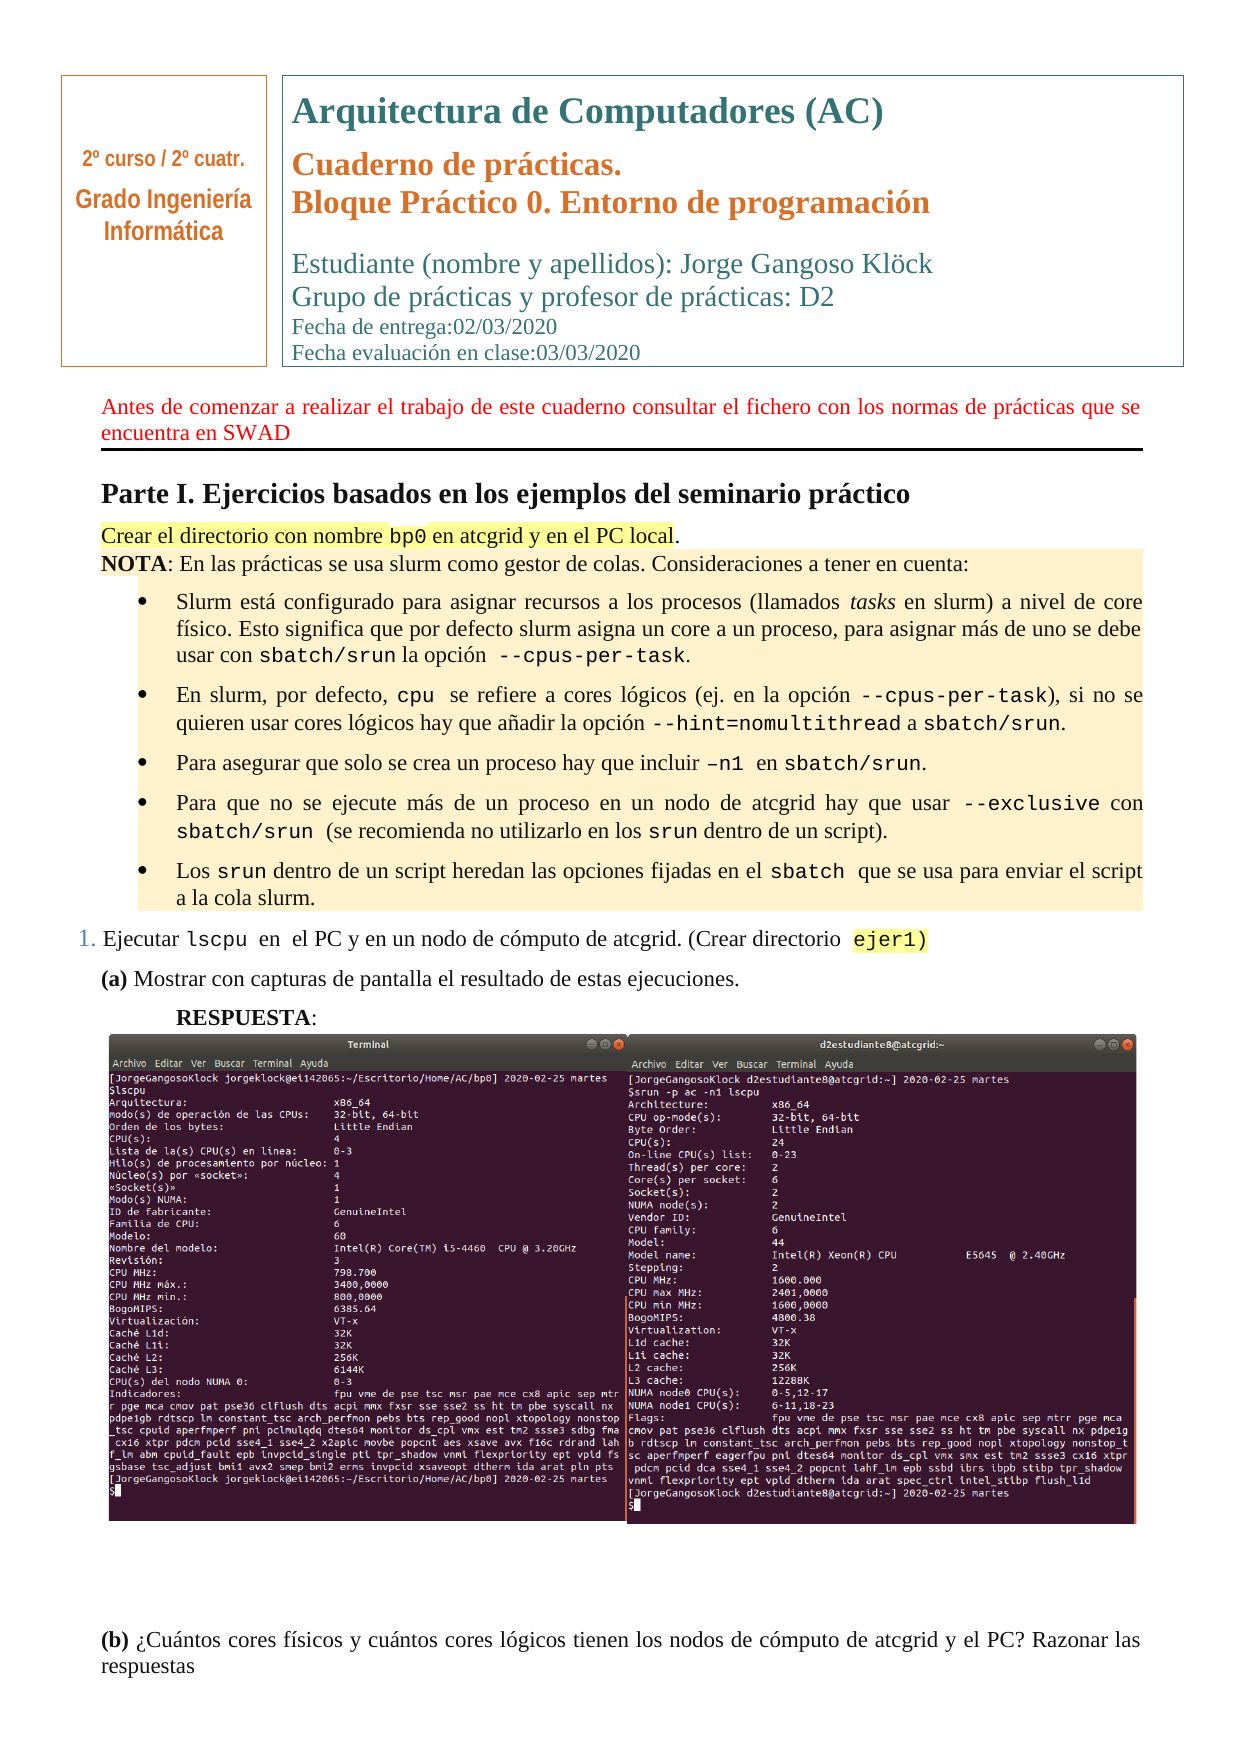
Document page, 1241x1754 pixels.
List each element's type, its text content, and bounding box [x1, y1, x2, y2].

text NOTA: En las prácticas se usa slurm como gestor de colas. Consideraciones a tener en cuenta: [101, 549, 1143, 576]
table_header Arquitectura de Computadores (AC) Cuaderno de prácticas. Bloque Práctico 0. Entorno de programación Estudiante (nombre y apellidos): Jorge Gangoso Klöck Grupo de prácticas y profesor de prácticas: D2 Fecha de entrega:02/03/2020 Fecha evaluación en clase:03/03/2020 [283, 76, 1183, 366]
list Para asegurar que solo se crea un proceso hay que incluir –n1 en sbatch/srun. [138, 749, 1143, 777]
list RESPUESTA: [176, 1004, 1143, 1031]
table_header 2º curso / 2º cuatr. Grado Ingeniería Informática [62, 76, 266, 366]
text Antes de comenzar a realizar el trabajo de este cuaderno consultar el fichero con los normas de prácticas que se encuentra en SWAD [101, 393, 1143, 448]
list Para que no se ejecute más de un proceso en un nodo de atcgrid hay que usar --exclusive con sbatch/srun (se recomienda no utilizarlo en los srun dentro de un script). [138, 789, 1143, 844]
picture [108, 1034, 1137, 1524]
list Los srun dentro de un script heredan las opciones fijadas en el sbatch que se usa para enviar el script a la cola slurm. [138, 857, 1143, 911]
text (b) ¿Cuántos cores físicos y cuántos cores lógicos tienen los nodos de cómputo de atcgrid y el PC? Razonar las respuestas [101, 1626, 1143, 1678]
subtitle Parte I. Ejercicios basados en los ejemplos del seminario práctico [101, 476, 1143, 509]
text Crear el directorio con nombre bp0 en atcgrid y en el PC local. [101, 522, 1143, 549]
text (a) Mostrar con capturas de pantalla el resultado de estas ejecuciones. [101, 965, 1143, 992]
list En slurm, por defecto, cpu se refiere a cores lógicos (ej. en la opción --cpus-per-task), si no se quieren usar cores lógicos hay que añadir la opción --hint=nomultithread a sbatch/srun. [138, 681, 1143, 736]
list Ejecutar lscpu en el PC y en un nodo de cómputo de atcgrid. (Crear directorio ejer1) [71, 923, 1143, 953]
table_header [267, 75, 282, 366]
list Slurm está configurado para asignar recursos a los procesos (llamados tasks en slurm) a nivel de core físico. Esto significa que por defecto slurm asigna un core a un proceso, para asignar más de uno se debe usar con sbatch/srun la opción --cpus-per-task. [138, 588, 1143, 669]
